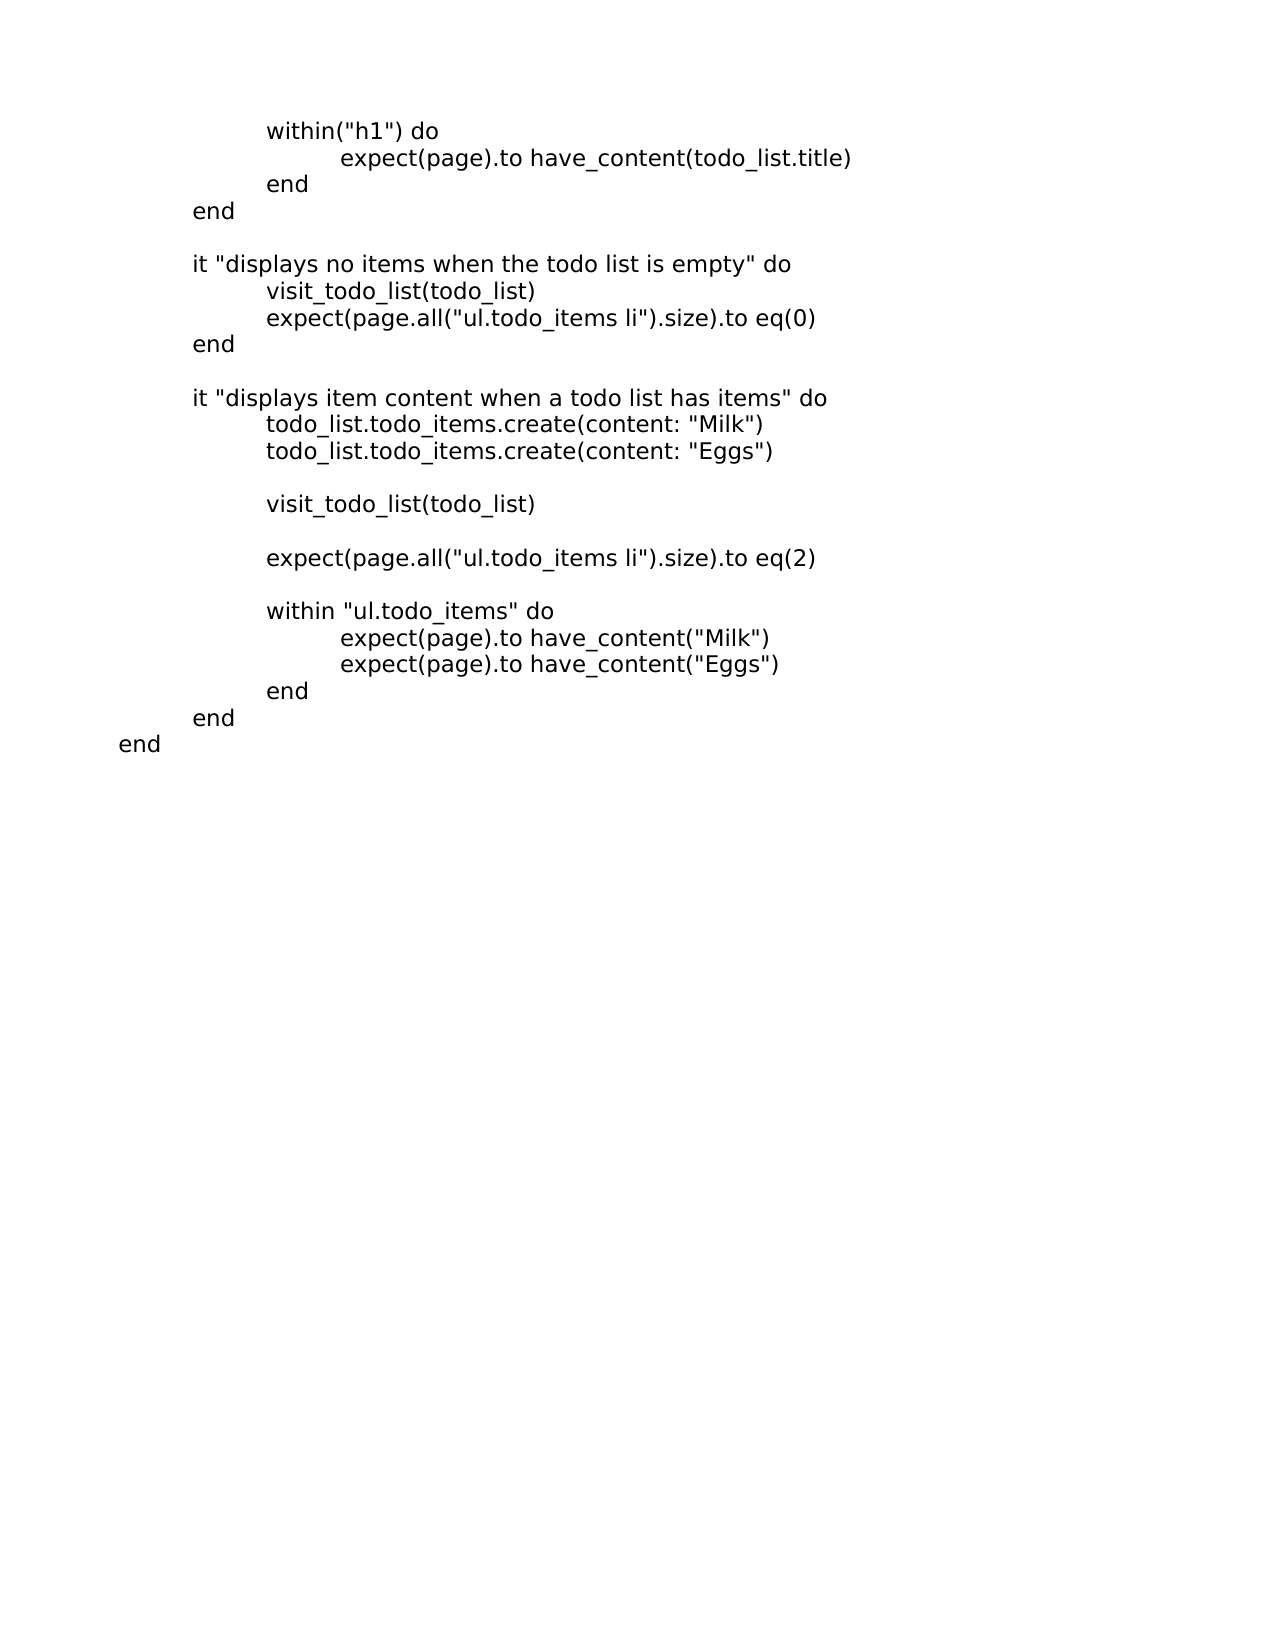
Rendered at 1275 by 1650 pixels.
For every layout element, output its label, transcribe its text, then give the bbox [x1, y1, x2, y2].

text todo_list.todo_items.create(content: "Milk") [118, 411, 1157, 438]
text end [118, 331, 1157, 358]
text it "displays no items when the todo list is empty" do [118, 251, 1157, 278]
text expect(page.all("ul.todo_items li").size).to eq(0) [118, 305, 1157, 331]
text end [118, 171, 1157, 198]
text todo_list.todo_items.create(content: "Eggs") [118, 438, 1157, 465]
text expect(page).to have_content(todo_list.title) [118, 145, 1157, 171]
text end [118, 705, 1157, 731]
text it "displays item content when a todo list has items" do [118, 385, 1157, 411]
text expect(page).to have_content("Eggs") [118, 651, 1157, 678]
text expect(page.all("ul.todo_items li").size).to eq(2) [118, 545, 1157, 571]
text within("h1") do [118, 118, 1157, 145]
text end [118, 731, 1157, 758]
text end [118, 678, 1157, 705]
text within "ul.todo_items" do [118, 598, 1157, 625]
text expect(page).to have_content("Milk") [118, 625, 1157, 651]
text visit_todo_list(todo_list) [118, 278, 1157, 305]
text visit_todo_list(todo_list) [118, 491, 1157, 518]
text end [118, 198, 1157, 225]
